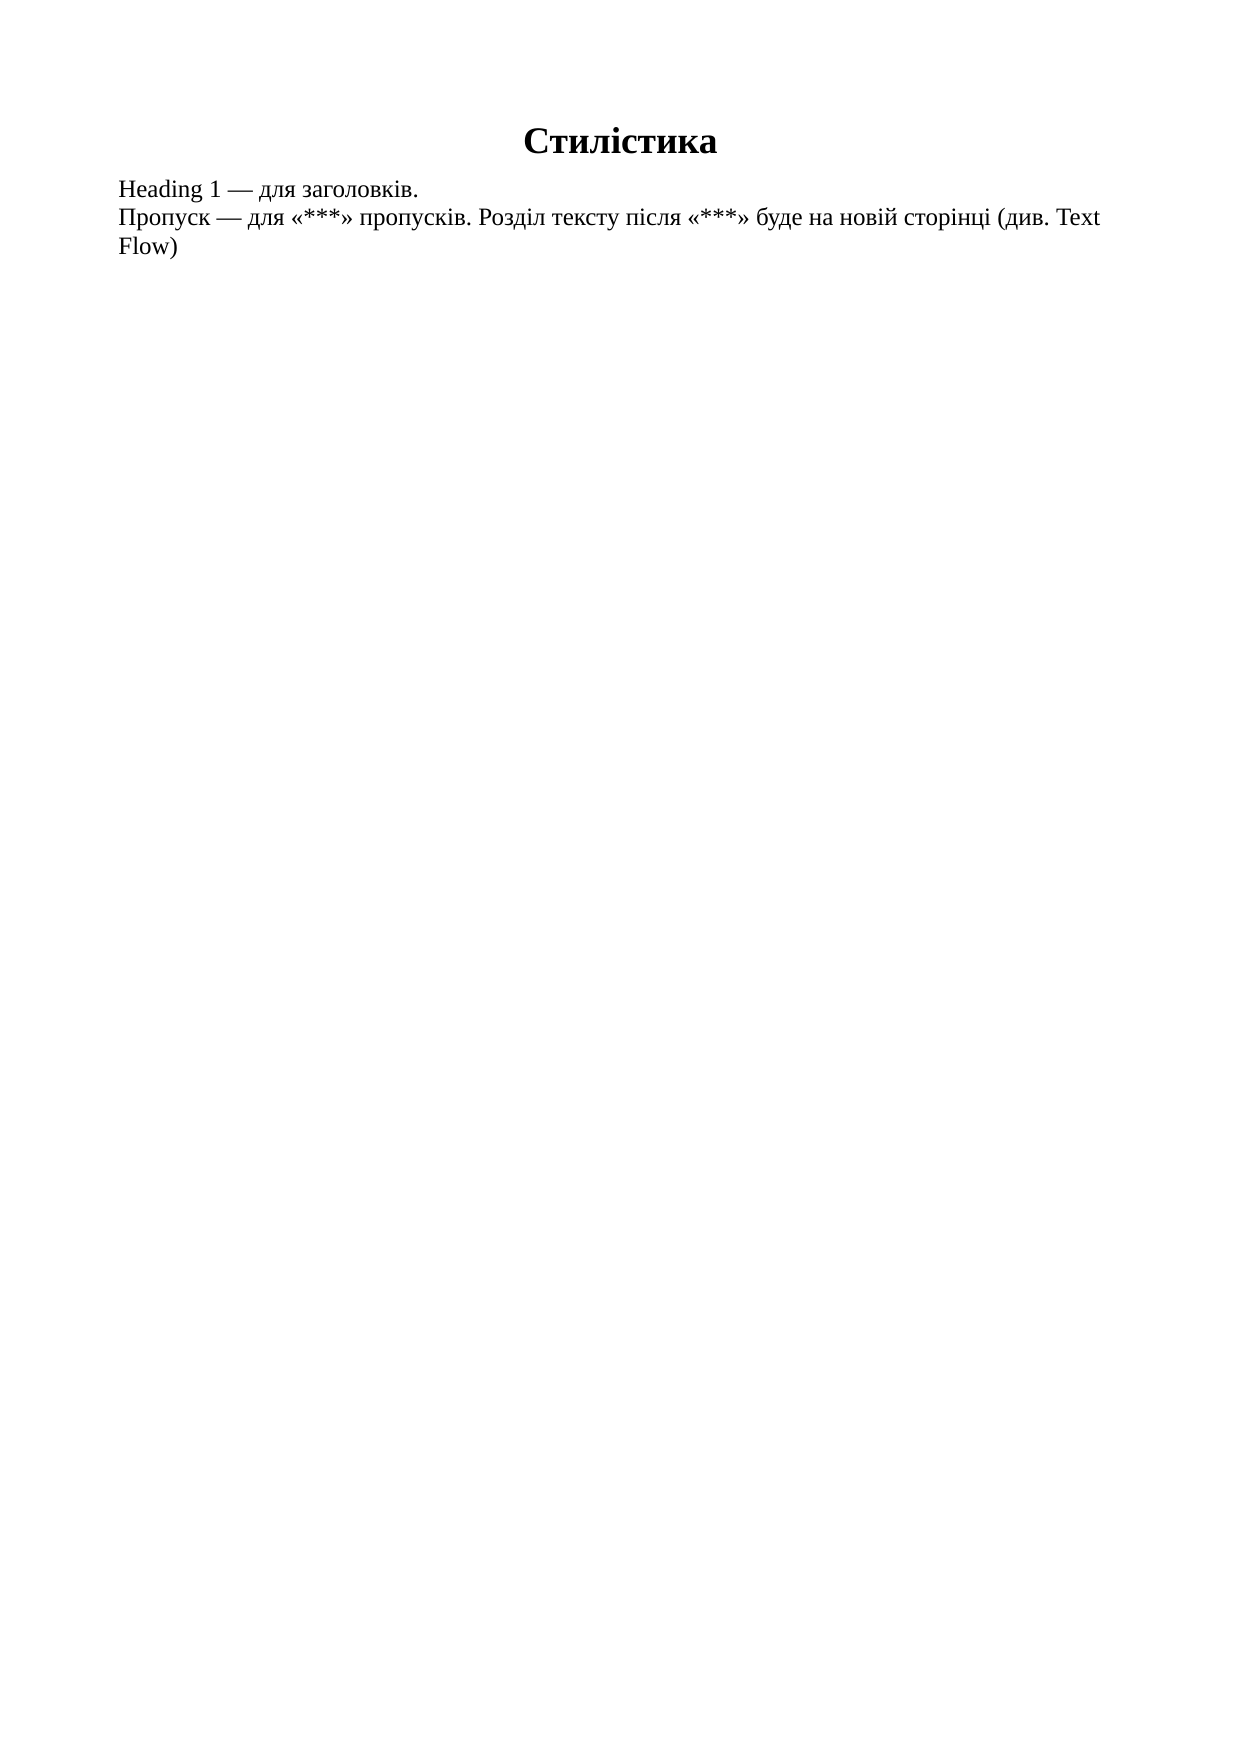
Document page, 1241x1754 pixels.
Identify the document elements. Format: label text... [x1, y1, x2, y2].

text Пропуск — для «***» пропусків. Розділ тексту після «***» буде на новій сторінці (див. Text Flow) [118, 202, 1122, 260]
subtitle Стилістика [118, 118, 1122, 161]
text Heading 1 — для заголовків. [118, 174, 1122, 202]
